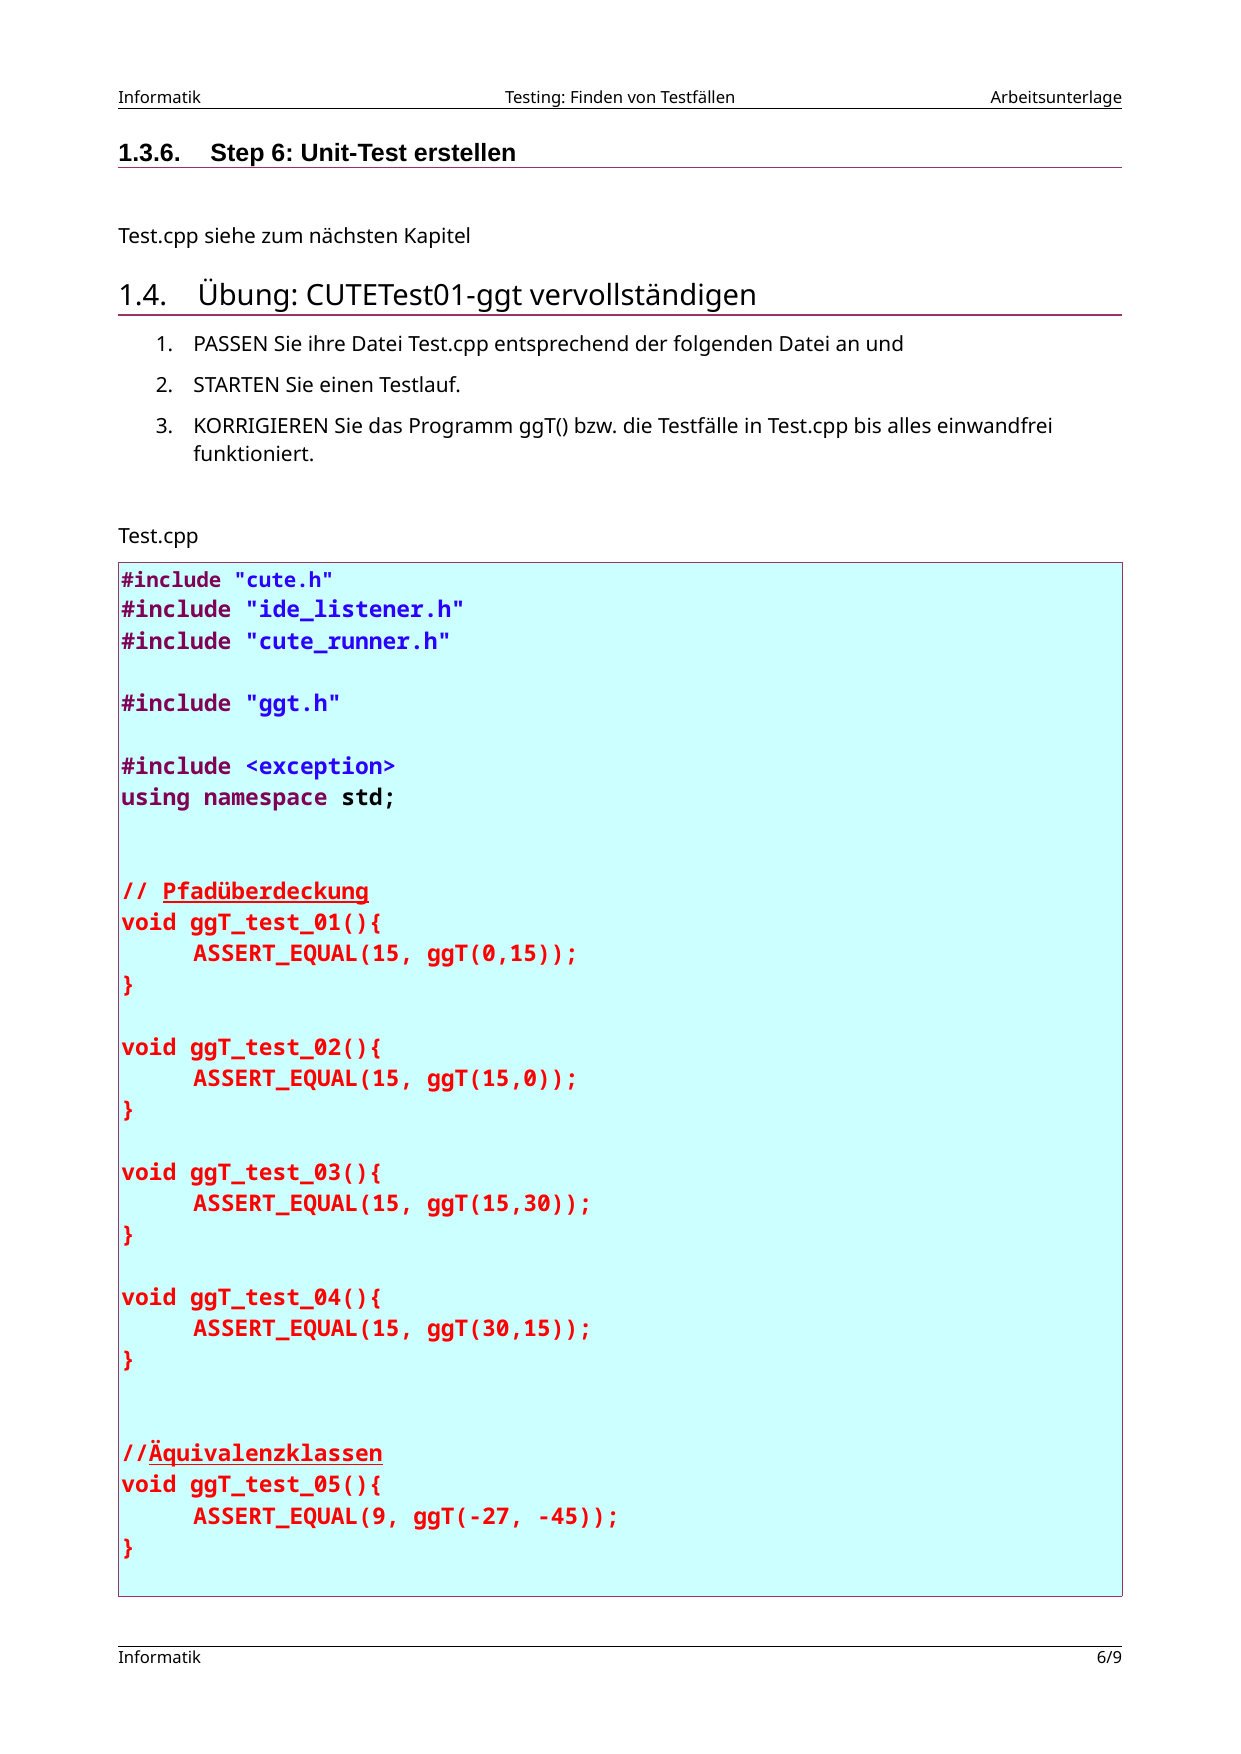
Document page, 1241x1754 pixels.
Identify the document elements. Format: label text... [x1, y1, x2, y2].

text } [119, 1528, 1122, 1559]
text ASSERT_EQUAL(15, ggT(30,15)); [119, 1309, 1122, 1340]
text using namespace std; [119, 778, 1122, 809]
text } [119, 1090, 1122, 1122]
text } [119, 1340, 1122, 1372]
text ASSERT_EQUAL(15, ggT(15,30)); [119, 1184, 1122, 1215]
text #include <exception> [119, 747, 1122, 778]
text //Äquivalenzklassen [119, 1434, 1122, 1465]
list STARTEN Sie einen Testlauf. [156, 370, 1122, 398]
text void ggT_test_05(){ [119, 1465, 1122, 1497]
text void ggT_test_02(){ [119, 1028, 1122, 1059]
text #include "cute_runner.h" [119, 622, 1122, 653]
list PASSEN Sie ihre Datei Test.cpp entsprechend der folgenden Datei an und [156, 329, 1122, 357]
text #include "ide_listener.h" [119, 590, 1122, 622]
text #include "cute.h" [119, 563, 1122, 590]
text void ggT_test_01(){ [119, 903, 1122, 934]
subtitle Step 6: Unit-Test erstellen [118, 138, 1122, 167]
text void ggT_test_04(){ [119, 1278, 1122, 1309]
list KORRIGIEREN Sie das Programm ggT() bzw. die Testfälle in Test.cpp bis alles einwandfrei funktioniert. [156, 411, 1122, 468]
text ASSERT_EQUAL(15, ggT(15,0)); [119, 1059, 1122, 1090]
text ASSERT_EQUAL(9, ggT(-27, -45)); [119, 1497, 1122, 1528]
text } [119, 965, 1122, 997]
text // Pfadüberdeckung [119, 872, 1122, 903]
text } [119, 1215, 1122, 1247]
text ASSERT_EQUAL(15, ggT(0,15)); [119, 934, 1122, 965]
subtitle Übung: CUTETest01-ggt vervollständigen [118, 274, 1122, 314]
text #include "ggt.h" [119, 684, 1122, 715]
text Test.cpp [118, 521, 1122, 549]
text void ggT_test_03(){ [119, 1153, 1122, 1184]
text Test.cpp siehe zum nächsten Kapitel [118, 221, 1122, 249]
